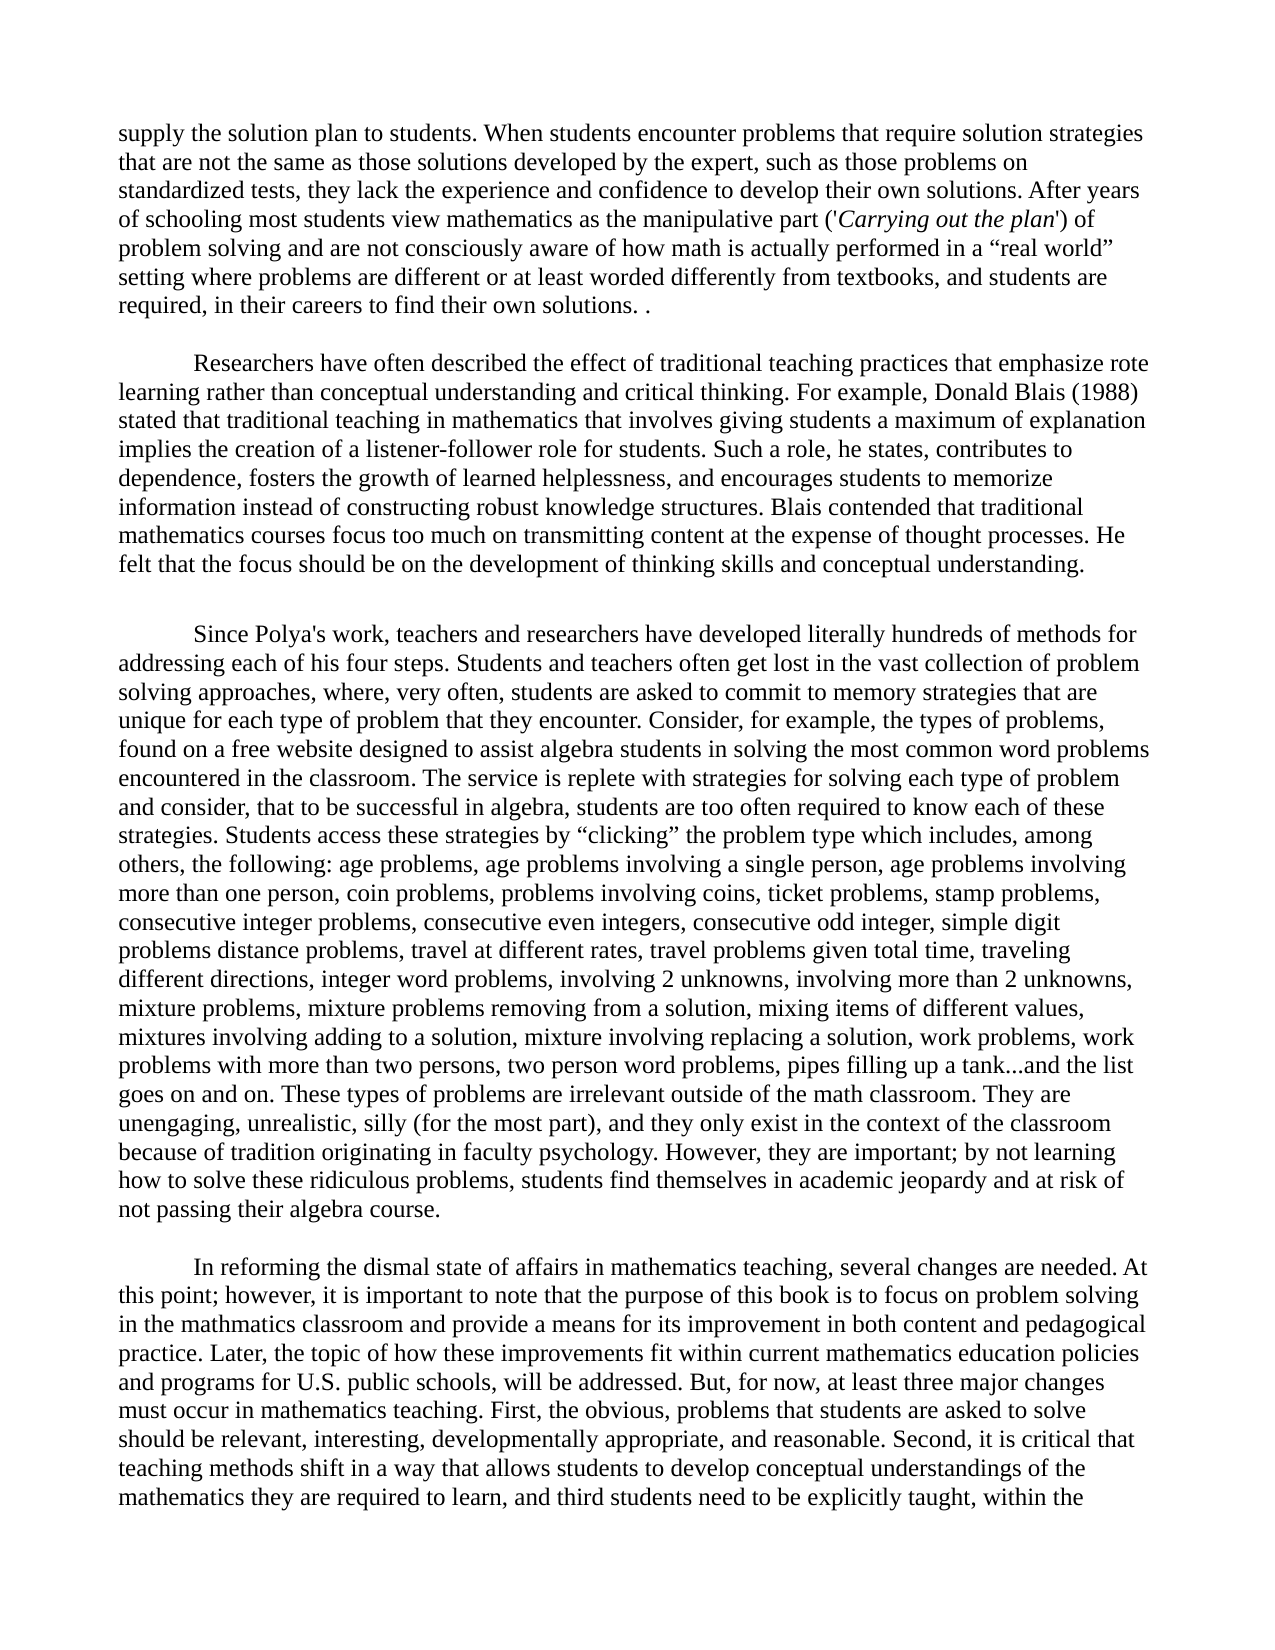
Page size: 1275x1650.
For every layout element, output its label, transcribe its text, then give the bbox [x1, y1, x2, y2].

text Researchers have often described the effect of traditional teaching practices that emphasize rote learning rather than conceptual understanding and critical thinking. For example, Donald Blais (1988) stated that traditional teaching in mathematics that involves giving students a maximum of explanation implies the creation of a listener-follower role for students. Such a role, he states, contributes to dependence, fosters the growth of learned helplessness, and encourages students to memorize information instead of constructing robust knowledge structures. Blais contended that traditional mathematics courses focus too much on transmitting content at the expense of thought processes. He felt that the focus should be on the development of thinking skills and conceptual understanding. [118, 348, 1157, 578]
text supply the solution plan to students. When students encounter problems that require solution strategies that are not the same as those solutions developed by the expert, such as those problems on standardized tests, they lack the experience and confidence to develop their own solutions. After years of schooling most students view mathematics as the manipulative part ('Carrying out the plan') of problem solving and are not consciously aware of how math is actually performed in a “real world” setting where problems are different or at least worded differently from textbooks, and students are required, in their careers to find their own solutions. . [118, 118, 1157, 319]
text In reforming the dismal state of affairs in mathematics teaching, several changes are needed. At this point; however, it is important to note that the purpose of this book is to focus on problem solving in the mathmatics classroom and provide a means for its improvement in both content and pedagogical practice. Later, the topic of how these improvements fit within current mathematics education policies and programs for U.S. public schools, will be addressed. But, for now, at least three major changes must occur in mathematics teaching. First, the obvious, problems that students are asked to solve should be relevant, interesting, developmentally appropriate, and reasonable. Second, it is critical that teaching methods shift in a way that allows students to develop conceptual understandings of the mathematics they are required to learn, and third students need to be explicitly taught, within the [118, 1252, 1157, 1511]
text Since Polya's work, teachers and researchers have developed literally hundreds of methods for addressing each of his four steps. Students and teachers often get lost in the vast collection of problem solving approaches, where, very often, students are asked to commit to memory strategies that are unique for each type of problem that they encounter. Consider, for example, the types of problems, found on a free website designed to assist algebra students in solving the most common word problems encountered in the classroom. The service is replete with strategies for solving each type of problem and consider, that to be successful in algebra, students are too often required to know each of these strategies. Students access these strategies by “clicking” the problem type which includes, among others, the following: age problems, age problems involving a single person, age problems involving more than one person, coin problems, problems involving coins, ticket problems, stamp problems, consecutive integer problems, consecutive even integers, consecutive odd integer, simple digit problems distance problems, travel at different rates, travel problems given total time, traveling different directions, integer word problems, involving 2 unknowns, involving more than 2 unknowns, mixture problems, mixture problems removing from a solution, mixing items of different values, mixtures involving adding to a solution, mixture involving replacing a solution, work problems, work problems with more than two persons, two person word problems, pipes filling up a tank...and the list goes on and on. These types of problems are irrelevant outside of the math classroom. They are unengaging, unrealistic, silly (for the most part), and they only exist in the context of the classroom because of tradition originating in faculty psychology. However, they are important; by not learning how to solve these ridiculous problems, students find themselves in academic jeopardy and at risk of not passing their algebra course. [118, 619, 1157, 1223]
